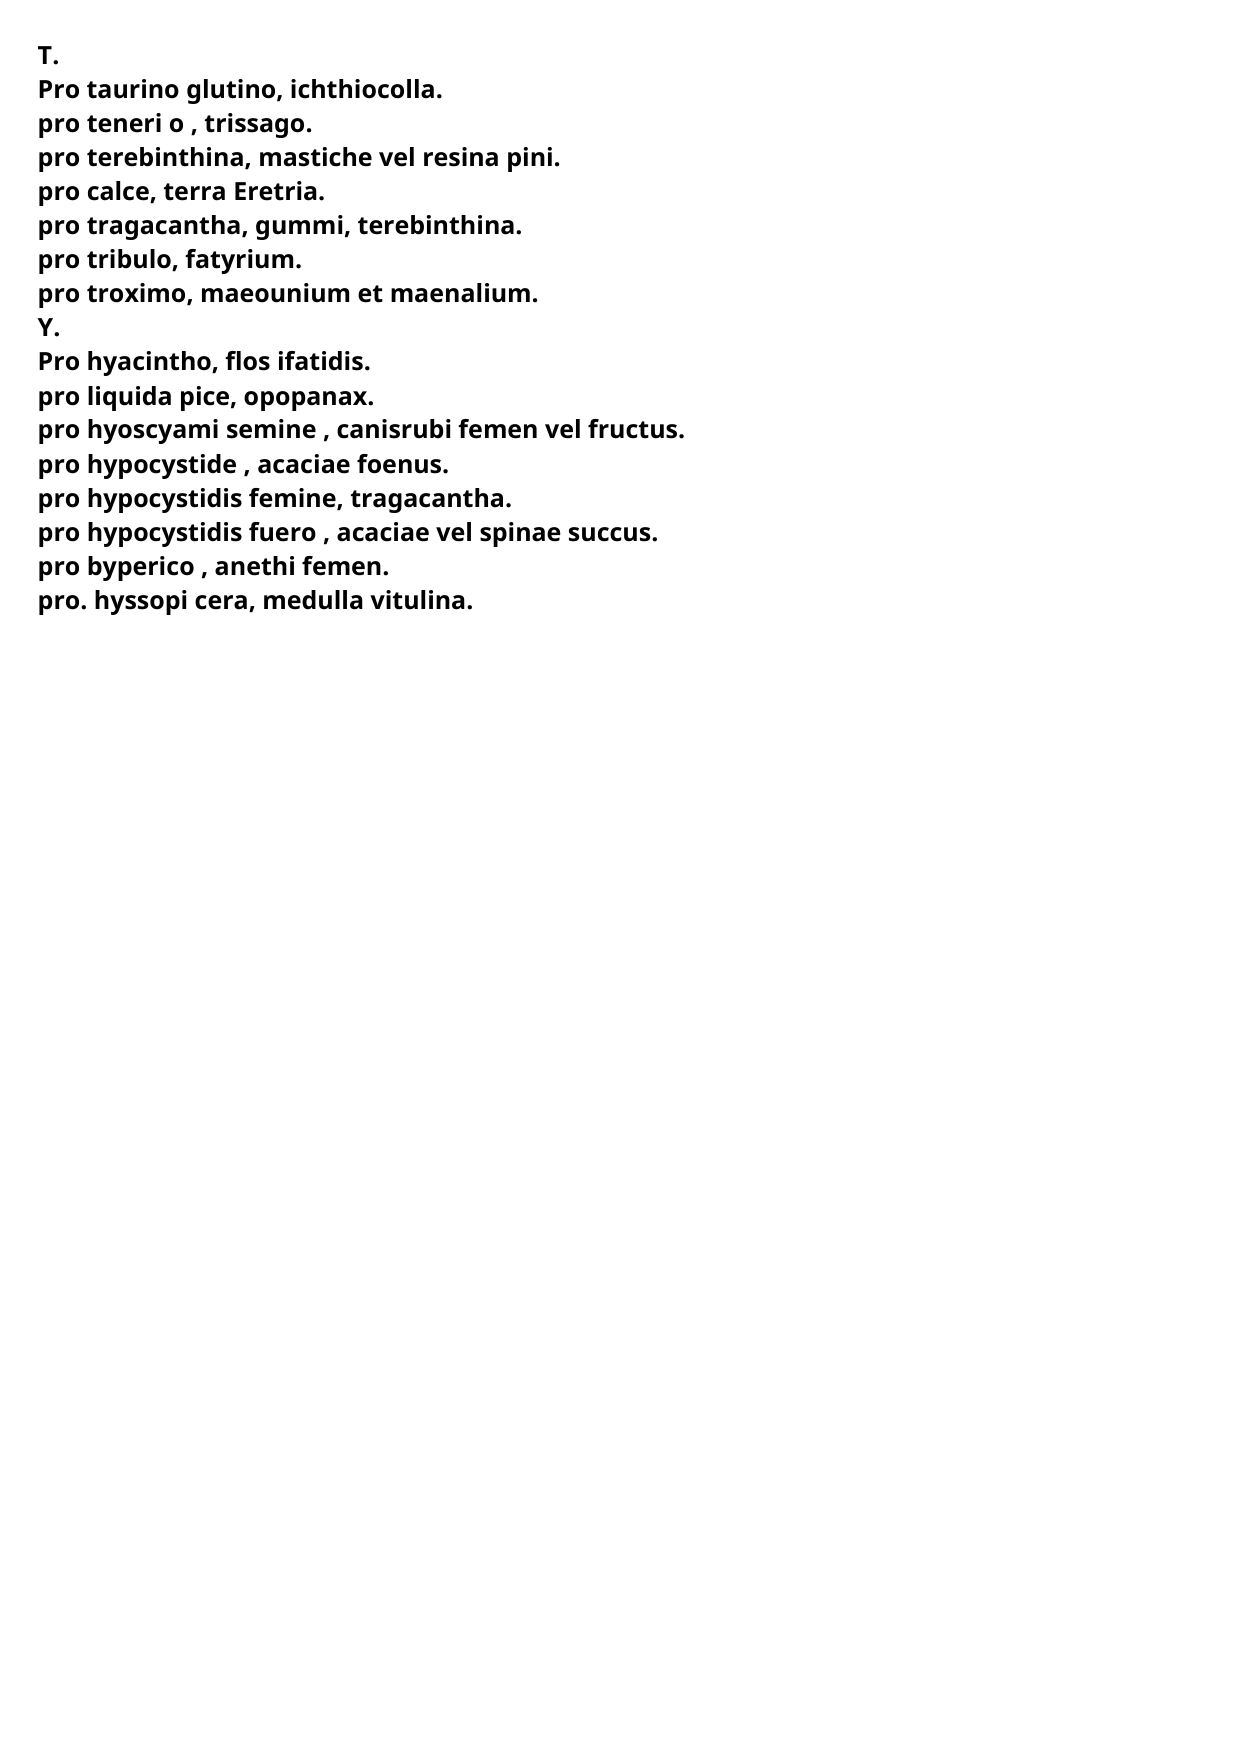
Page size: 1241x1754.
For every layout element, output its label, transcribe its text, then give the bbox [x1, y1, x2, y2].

text pro liquida pice, opopanax. [37, 378, 1203, 412]
text pro hyoscyami semine , canisrubi femen vel fructus. [37, 412, 1203, 446]
text Pro taurino glutino, ichthiocolla. pro teneri o , trissago. [37, 72, 1203, 140]
text Pro hyacintho, flos ifatidis. [37, 344, 1203, 378]
text pro hypocystidis fuero , acaciae vel spinae succus. [37, 514, 1203, 548]
text T. [37, 37, 1203, 72]
text pro calce, terra Eretria. [37, 174, 1203, 208]
text pro terebinthina, mastiche vel resina pini. [37, 140, 1203, 174]
text pro hypocystide , acaciae foenus. [37, 446, 1203, 480]
text pro tragacantha, gummi, terebinthina. [37, 208, 1203, 242]
text Y. [37, 310, 1203, 344]
text pro byperico , anethi femen. [37, 548, 1203, 582]
text pro tribulo, fatyrium. [37, 242, 1203, 276]
text pro troximo, maeounium et maenalium. [37, 276, 1203, 310]
text pro. hyssopi cera, medulla vitulina. [37, 582, 1203, 617]
text pro hypocystidis femine, tragacantha. [37, 480, 1203, 514]
